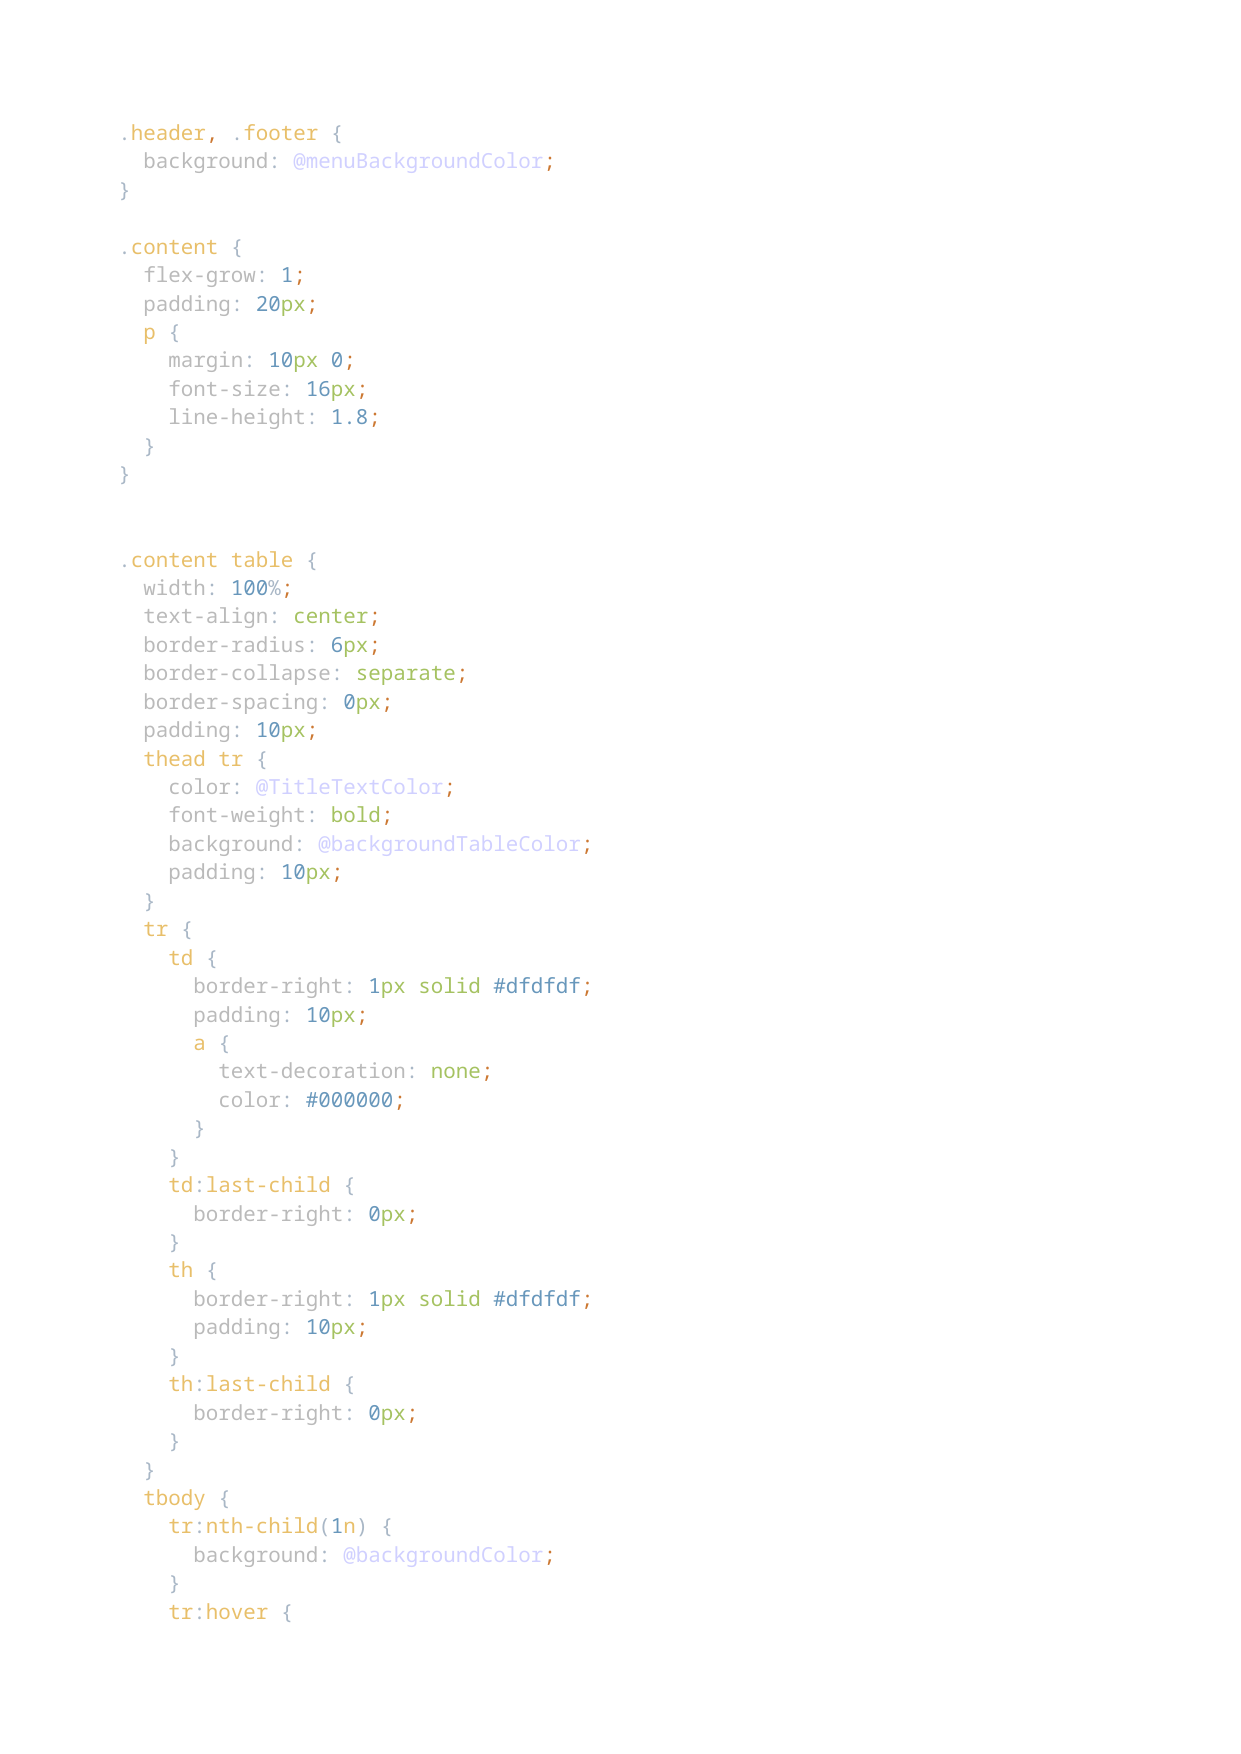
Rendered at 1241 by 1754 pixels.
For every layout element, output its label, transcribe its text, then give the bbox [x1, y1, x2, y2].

text .header, .footer { background: @menuBackgroundColor; } .content { flex-grow: 1; padding: 20px; p { margin: 10px 0; font-size: 16px; line-height: 1.8; } } .content table { width: 100%; text-align: center; border-radius: 6px; border-collapse: separate; border-spacing: 0px; padding: 10px; thead tr { color: @TitleTextColor; font-weight: bold; background: @backgroundTableColor; padding: 10px; } tr { td { border-right: 1px solid #dfdfdf; padding: 10px; a { text-decoration: none; color: #000000; } } td:last-child { border-right: 0px; } th { border-right: 1px solid #dfdfdf; padding: 10px; } th:last-child { border-right: 0px; } } tbody { tr:nth-child(1n) { background: @backgroundColor; } tr:hover { [118, 118, 1122, 1625]
